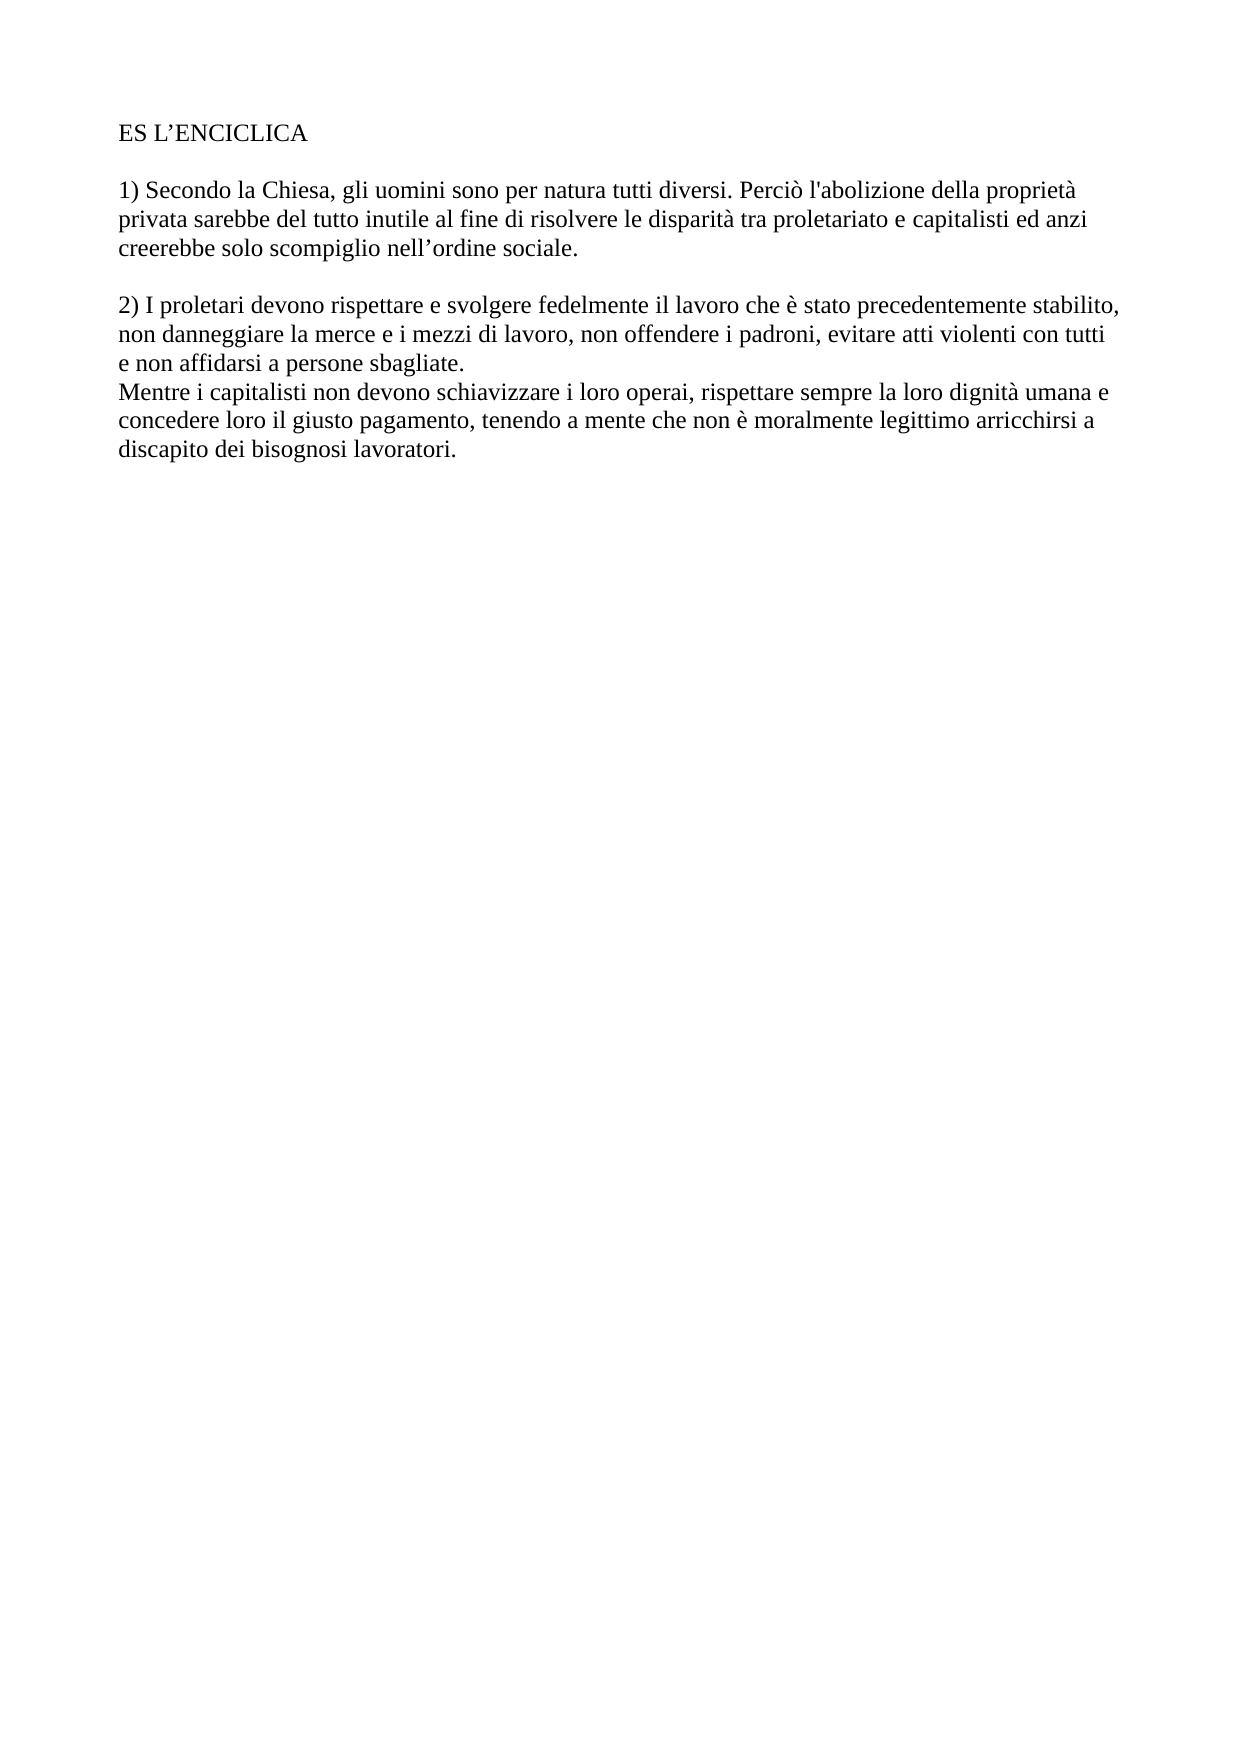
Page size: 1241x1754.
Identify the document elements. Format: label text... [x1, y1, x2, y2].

text ES L’ENCICLICA [118, 118, 1122, 147]
text 2) I proletari devono rispettare e svolgere fedelmente il lavoro che è stato precedentemente stabilito, non danneggiare la merce e i mezzi di lavoro, non offendere i padroni, evitare atti violenti con tutti e non affidarsi a persone sbagliate. [118, 291, 1122, 377]
text Mentre i capitalisti non devono schiavizzare i loro operai, rispettare sempre la loro dignità umana e concedere loro il giusto pagamento, tenendo a mente che non è moralmente legittimo arricchirsi a discapito dei bisognosi lavoratori. [118, 377, 1122, 463]
text 1) Secondo la Chiesa, gli uomini sono per natura tutti diversi. Perciò l'abolizione della proprietà privata sarebbe del tutto inutile al fine di risolvere le disparità tra proletariato e capitalisti ed anzi creerebbe solo scompiglio nell’ordine sociale. [118, 176, 1122, 262]
